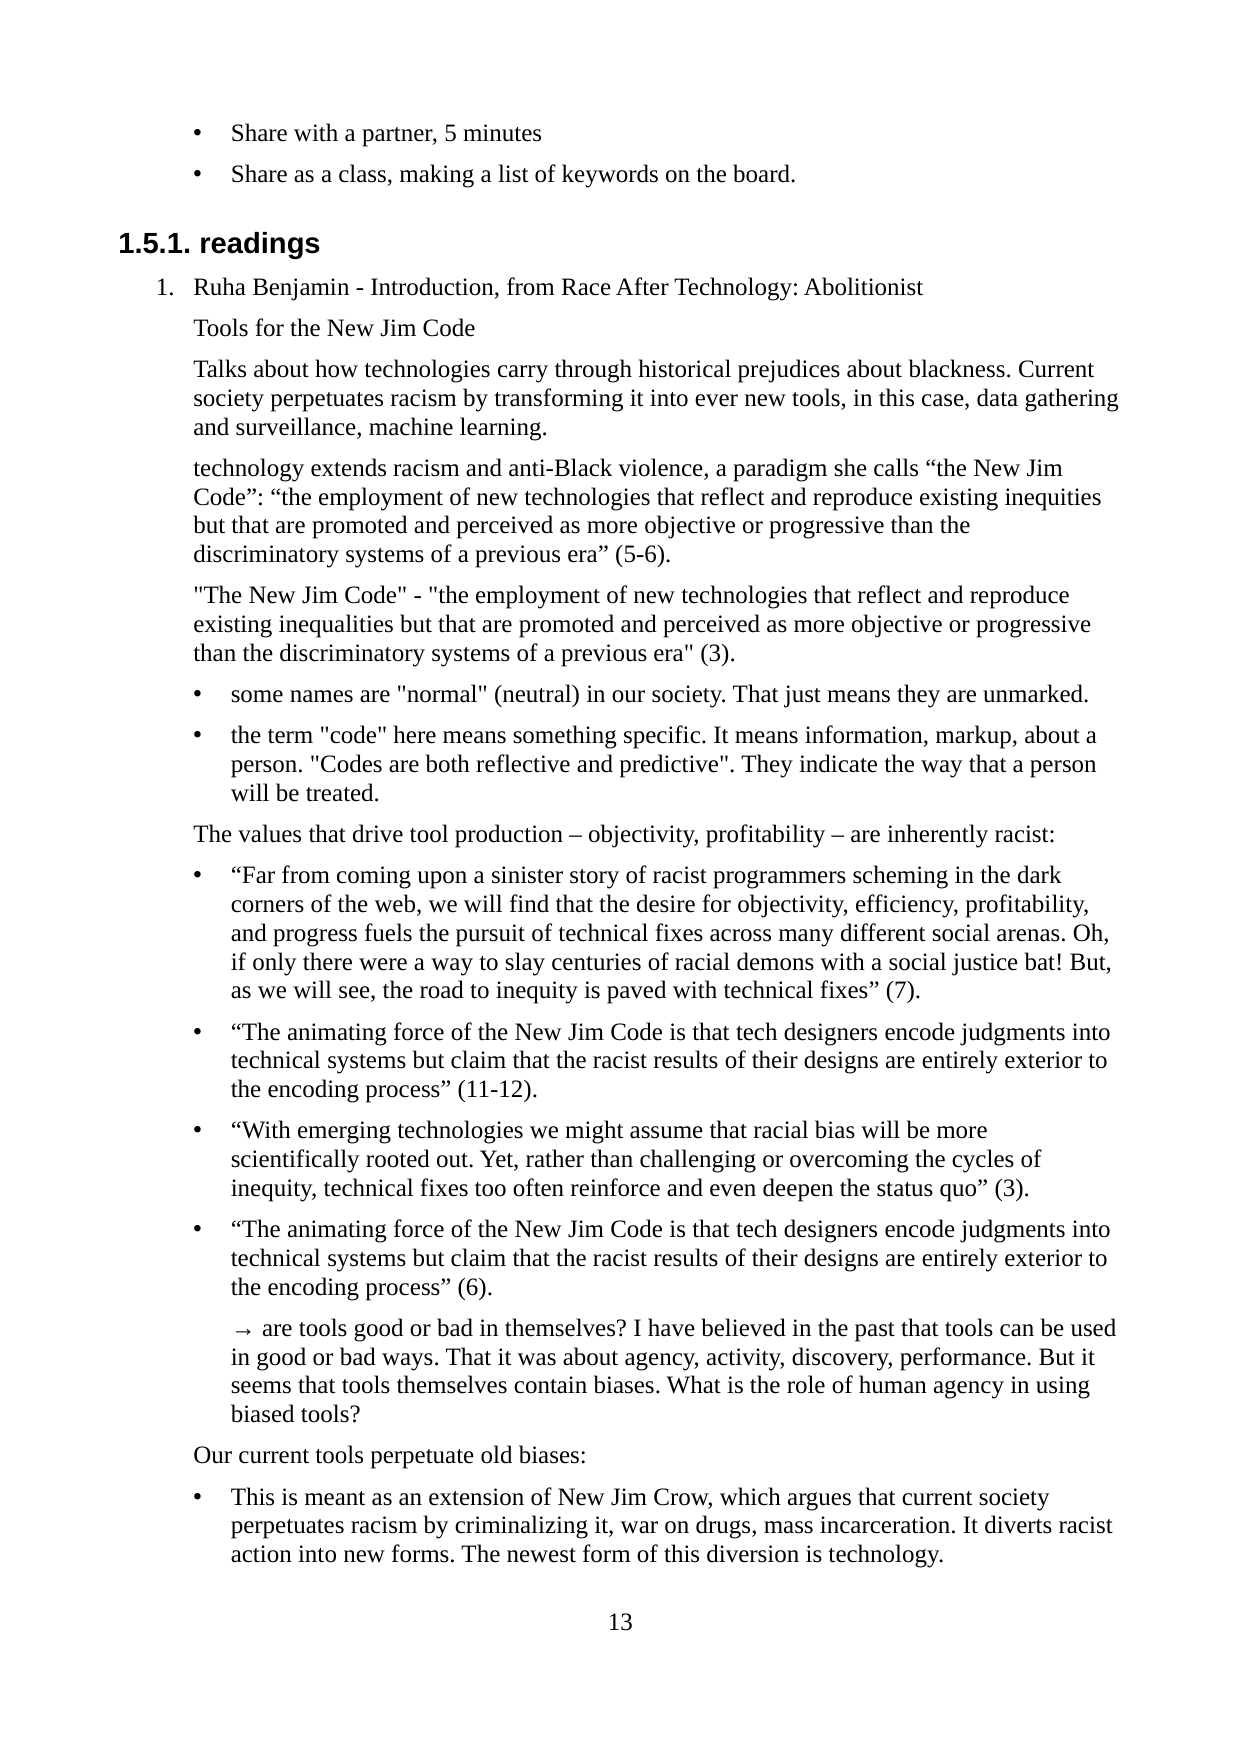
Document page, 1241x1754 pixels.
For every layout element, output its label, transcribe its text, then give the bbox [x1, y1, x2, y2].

list "The New Jim Code" - "the employment of new technologies that reflect and reproduce existing inequalities but that are promoted and perceived as more objective or progressive than the discriminatory systems of a previous era" (3). [156, 580, 1122, 667]
list This is meant as an extension of New Jim Crow, which argues that current society perpetuates racism by criminalizing it, war on drugs, mass incarceration. It diverts racist action into new forms. The newest form of this diversion is technology. [193, 1482, 1122, 1568]
list Share with a partner, 5 minutes [193, 118, 1122, 147]
list Talks about how technologies carry through historical prejudices about blackness. Current society perpetuates racism by transforming it into ever new tools, in this case, data gathering and surveillance, machine learning. [156, 354, 1122, 440]
list → are tools good or bad in themselves? I have believed in the past that tools can be used in good or bad ways. That it was about agency, activity, discovery, performance. But it seems that tools themselves contain biases. What is the role of human agency in using biased tools? [193, 1313, 1122, 1428]
list the term "code" here means something specific. It means information, markup, about a person. "Codes are both reflective and predictive". They indicate the way that a person will be treated. [193, 720, 1122, 807]
list “The animating force of the New Jim Code is that tech designers encode judgments into technical systems but claim that the racist results of their designs are entirely exterior to the encoding process” (11-12). [193, 1017, 1122, 1103]
list Ruha Benjamin - Introduction, from Race After Technology: Abolitionist [156, 272, 1122, 300]
list technology extends racism and anti-Black violence, a paradigm she calls “the New Jim Code”: “the employment of new technologies that reflect and reproduce existing inequities but that are promoted and perceived as more objective or progressive than the discriminatory systems of a previous era” (5-6). [156, 453, 1122, 568]
list The values that drive tool production – objectivity, profitability – are inherently racist: [156, 819, 1122, 848]
subtitle readings [118, 226, 1122, 259]
list “Far from coming upon a sinister story of racist programmers scheming in the dark corners of the web, we will find that the desire for objectivity, efficiency, profitability, and progress fuels the pursuit of technical fixes across many different social arenas. Oh, if only there were a way to slay centuries of racial demons with a social justice bat! But, as we will see, the road to inequity is paved with technical fixes” (7). [193, 860, 1122, 1004]
list “With emerging technologies we might assume that racial bias will be more scientifically rooted out. Yet, rather than challenging or overcoming the cycles of inequity, technical fixes too often reinforce and even deepen the status quo” (3). [193, 1115, 1122, 1202]
list “The animating force of the New Jim Code is that tech designers encode judgments into technical systems but claim that the racist results of their designs are entirely exterior to the encoding process” (6). [193, 1214, 1122, 1300]
list Our current tools perpetuate old biases: [156, 1440, 1122, 1469]
list some names are "normal" (neutral) in our society. That just means they are unmarked. [193, 679, 1122, 708]
list Share as a class, making a list of keywords on the board. [193, 159, 1122, 188]
list Tools for the New Jim Code [156, 313, 1122, 342]
